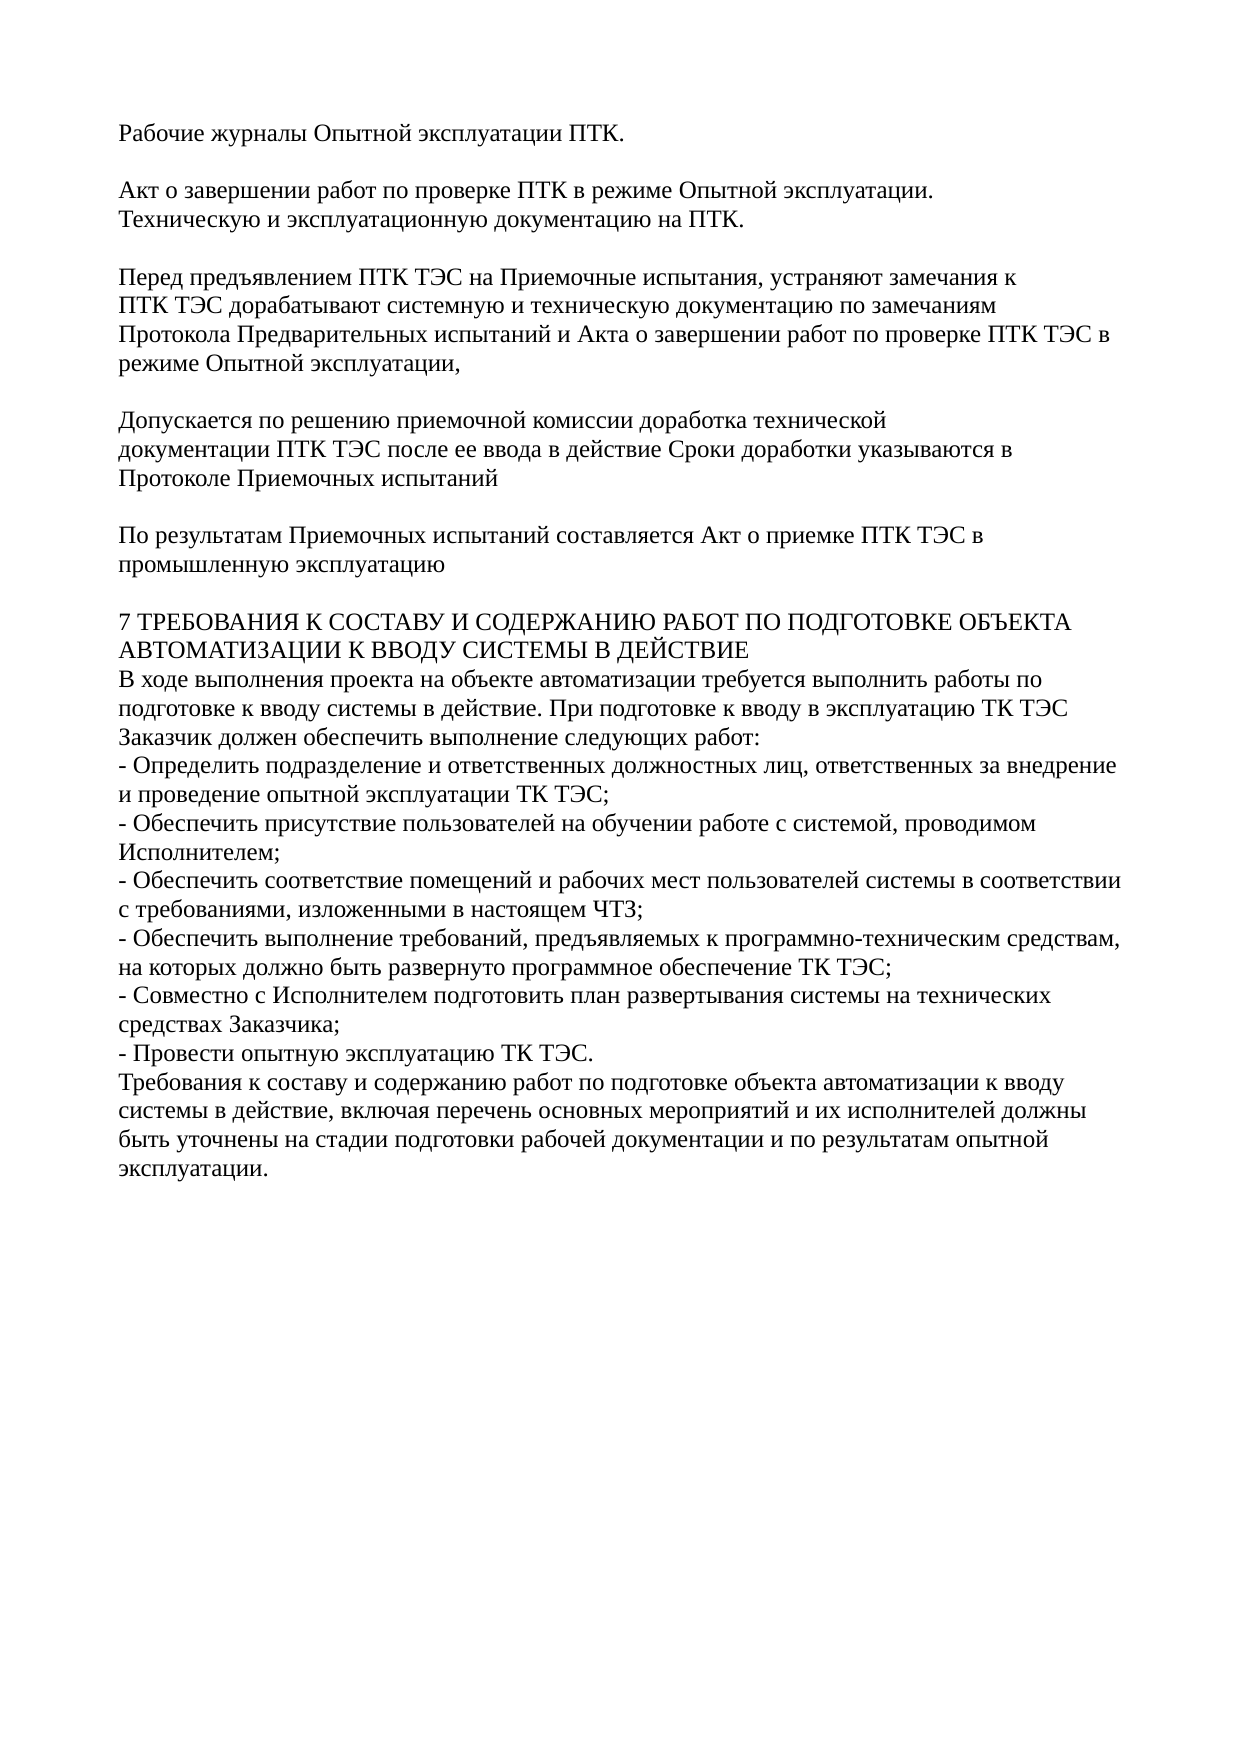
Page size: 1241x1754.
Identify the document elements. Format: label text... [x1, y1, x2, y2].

text - Обеспечить выполнение требований, предъявляемых к программно-техническим средствам, на которых должно быть развернуто программное обеспечение ТК ТЭС; [118, 923, 1122, 981]
text Протоколе Приемочных испытаний [118, 463, 1122, 492]
text По результатам Приемочных испытаний составляется Акт о приемке ПТК ТЭС в [118, 521, 1122, 549]
text промышленную эксплуатацию [118, 549, 1122, 578]
text - Определить подразделение и ответственных должностных лиц, ответственных за внедрение и проведение опытной эксплуатации ТК ТЭС; [118, 751, 1122, 808]
text Акт о завершении работ по проверке ПТК в режиме Опытной эксплуатации. [118, 176, 1122, 204]
text Рабочие журналы Опытной эксплуатации ПТК. [118, 118, 1122, 147]
text ПТК ТЭС дорабатывают системную и техническую документацию по замечаниям [118, 291, 1122, 319]
text - Провести опытную эксплуатацию ТК ТЭС. [118, 1038, 1122, 1067]
text режиме Опытной эксплуатации, [118, 348, 1122, 377]
text Протокола Предварительных испытаний и Акта о завершении работ по проверке ПТК ТЭС в [118, 319, 1122, 348]
text документации ПТК ТЭС после ее ввода в действие Сроки доработки указываются в [118, 434, 1122, 463]
text - Обеспечить соответствие помещений и рабочих мест пользователей системы в соответствии с требованиями, изложенными в настоящем ЧТЗ; [118, 866, 1122, 923]
text 7 ТРЕБОВАНИЯ К СОСТАВУ И СОДЕРЖАНИЮ РАБОТ ПО ПОДГОТОВКЕ ОБЪЕКТА АВТОМАТИЗАЦИИ К ВВОДУ СИСТЕМЫ В ДЕЙСТВИЕ [118, 607, 1122, 664]
text В ходе выполнения проекта на объекте автоматизации требуется выполнить работы по подготовке к вводу системы в действие. При подготовке к вводу в эксплуатацию ТК ТЭС Заказчик должен обеспечить выполнение следующих работ: [118, 664, 1122, 751]
text Допускается по решению приемочной комиссии доработка технической [118, 406, 1122, 434]
text Перед предъявлением ПТК ТЭС на Приемочные испытания, устраняют замечания к [118, 262, 1122, 291]
text Требования к составу и содержанию работ по подготовке объекта автоматизации к вводу системы в действие, включая перечень основных мероприятий и их исполнителей должны быть уточнены на стадии подготовки рабочей документации и по результатам опытной эксплуатации. [118, 1067, 1122, 1182]
text - Совместно с Исполнителем подготовить план развертывания системы на технических средствах Заказчика; [118, 981, 1122, 1038]
text Техническую и эксплуатационную документацию на ПТК. [118, 204, 1122, 233]
text - Обеспечить присутствие пользователей на обучении работе с системой, проводимом Исполнителем; [118, 808, 1122, 866]
